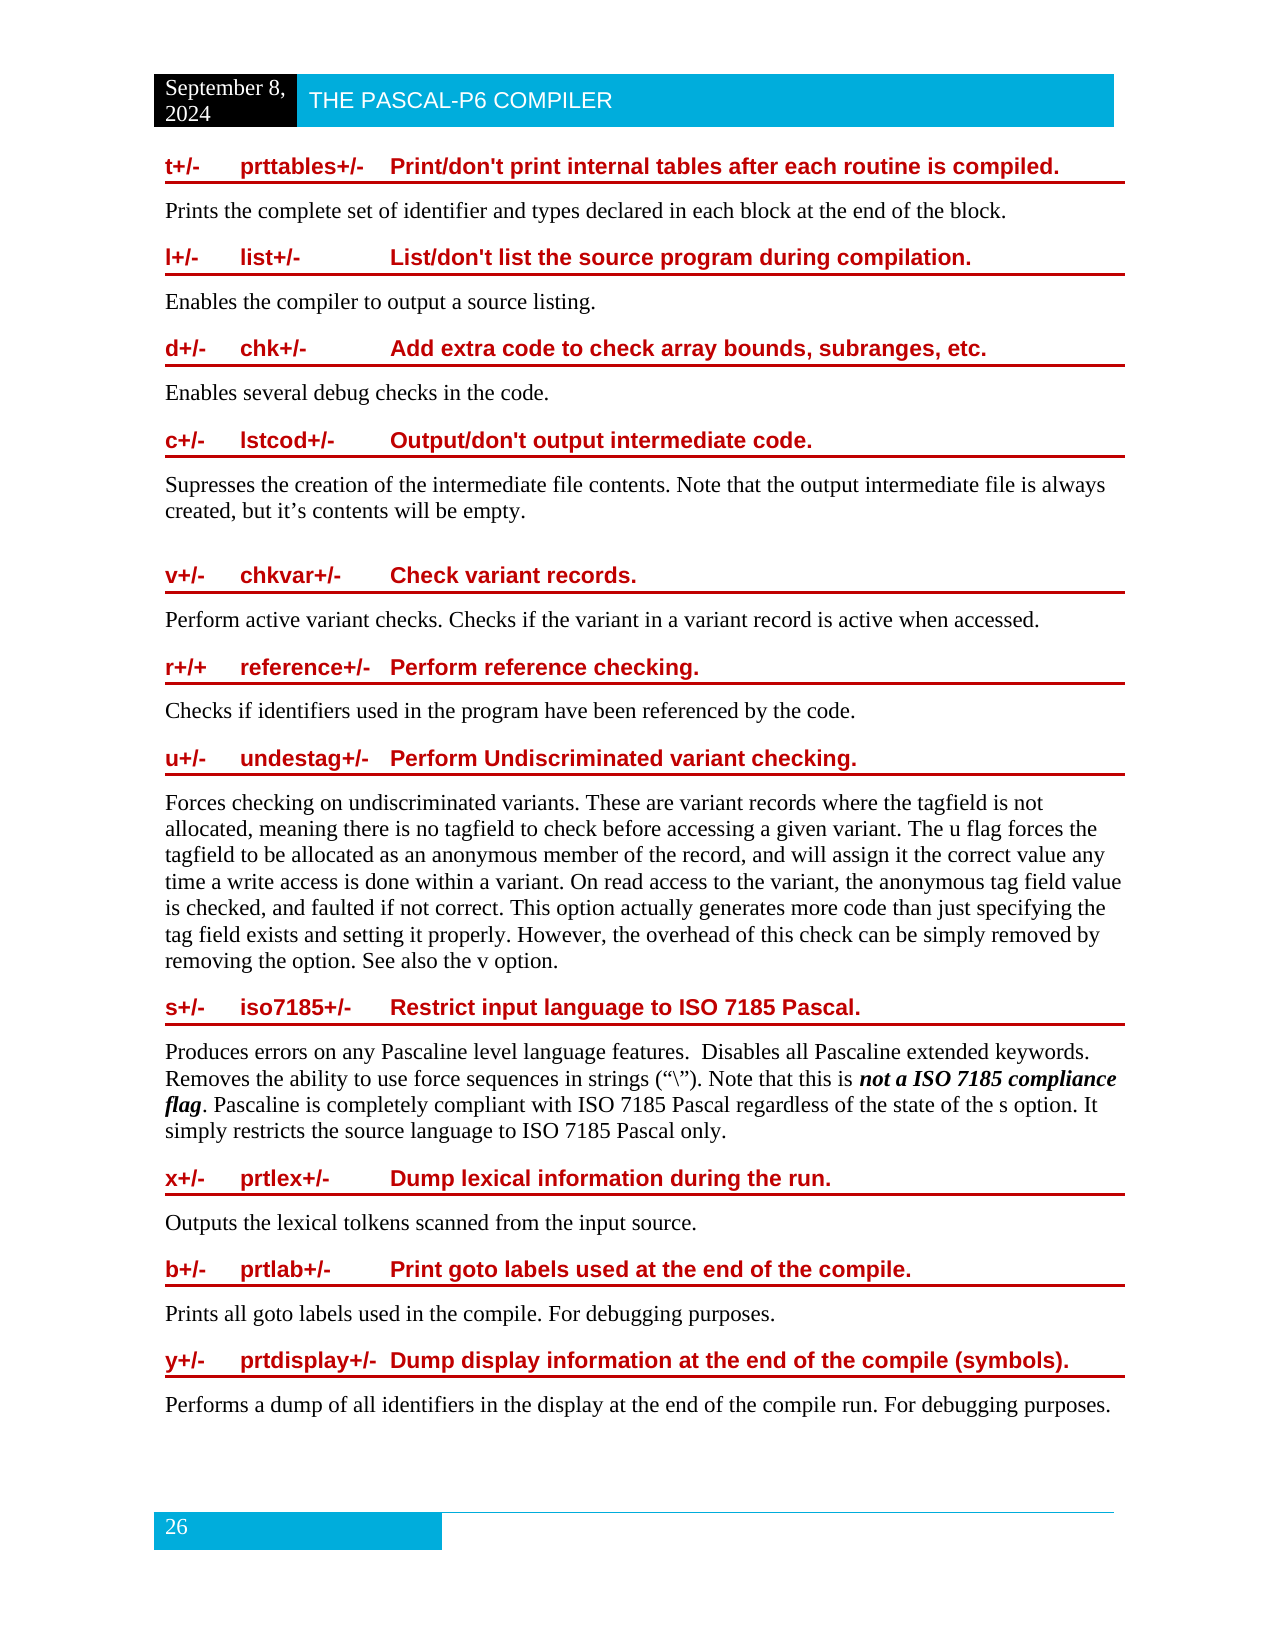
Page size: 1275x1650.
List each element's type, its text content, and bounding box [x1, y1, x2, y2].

subtitle v+/- chkvar+/- Check variant records. [165, 562, 1125, 591]
subtitle x+/- prtlex+/- Dump lexical information during the run. [165, 1164, 1125, 1193]
subtitle t+/- prttables+/- Print/don't print internal tables after each routine is compiled. [165, 153, 1125, 181]
text Produces errors on any Pascaline level language features. Disables all Pascaline extended keywords. Removes the ability to use force sequences in strings (“\”). Note that this is not a ISO 7185 compliance flag. Pascaline is completely compliant with ISO 7185 Pascal regardless of the state of the s option. It simply restricts the source language to ISO 7185 Pascal only. [165, 1038, 1125, 1144]
text Checks if identifiers used in the program have been referenced by the code. [165, 698, 1125, 724]
text Supresses the creation of the intermediate file contents. Note that the output intermediate file is always created, but it’s contents will be empty. [165, 471, 1125, 523]
subtitle r+/+ reference+/- Perform reference checking. [165, 653, 1125, 682]
subtitle d+/- chk+/- Add extra code to check array bounds, subranges, etc. [165, 335, 1125, 364]
text Outputs the lexical tolkens scanned from the input source. [165, 1208, 1125, 1235]
text Perform active variant checks. Checks if the variant in a variant record is active when accessed. [165, 606, 1125, 633]
subtitle u+/- undestag+/- Perform Undiscriminated variant checking. [165, 745, 1125, 773]
subtitle b+/- prtlab+/- Print goto labels used at the end of the compile. [165, 1256, 1125, 1284]
text Performs a dump of all identifiers in the display at the end of the compile run. For debugging purposes. [165, 1391, 1125, 1417]
text Prints all goto labels used in the compile. For debugging purposes. [165, 1300, 1125, 1326]
text Prints the complete set of identifier and types declared in each block at the end of the block. [165, 197, 1125, 223]
text Forces checking on undiscriminated variants. These are variant records where the tagfield is not allocated, meaning there is no tagfield to check before accessing a given variant. The u flag forces the tagfield to be allocated as an anonymous member of the record, and will assign it the correct value any time a write access is done within a variant. On read access to the variant, the anonymous tag field value is checked, and faulted if not correct. This option actually generates more code than just specifying the tag field exists and setting it properly. However, the overhead of this check can be simply removed by removing the option. See also the v option. [165, 789, 1125, 973]
subtitle y+/- prtdisplay+/- Dump display information at the end of the compile (symbols). [165, 1347, 1125, 1375]
text Enables several debug checks in the code. [165, 379, 1125, 406]
subtitle l+/- list+/- List/don't list the source program during compilation. [165, 244, 1125, 273]
subtitle c+/- lstcod+/- Output/don't output intermediate code. [165, 427, 1125, 455]
subtitle s+/- iso7185+/- Restrict input language to ISO 7185 Pascal. [165, 994, 1125, 1023]
text Enables the compiler to output a source listing. [165, 288, 1125, 314]
